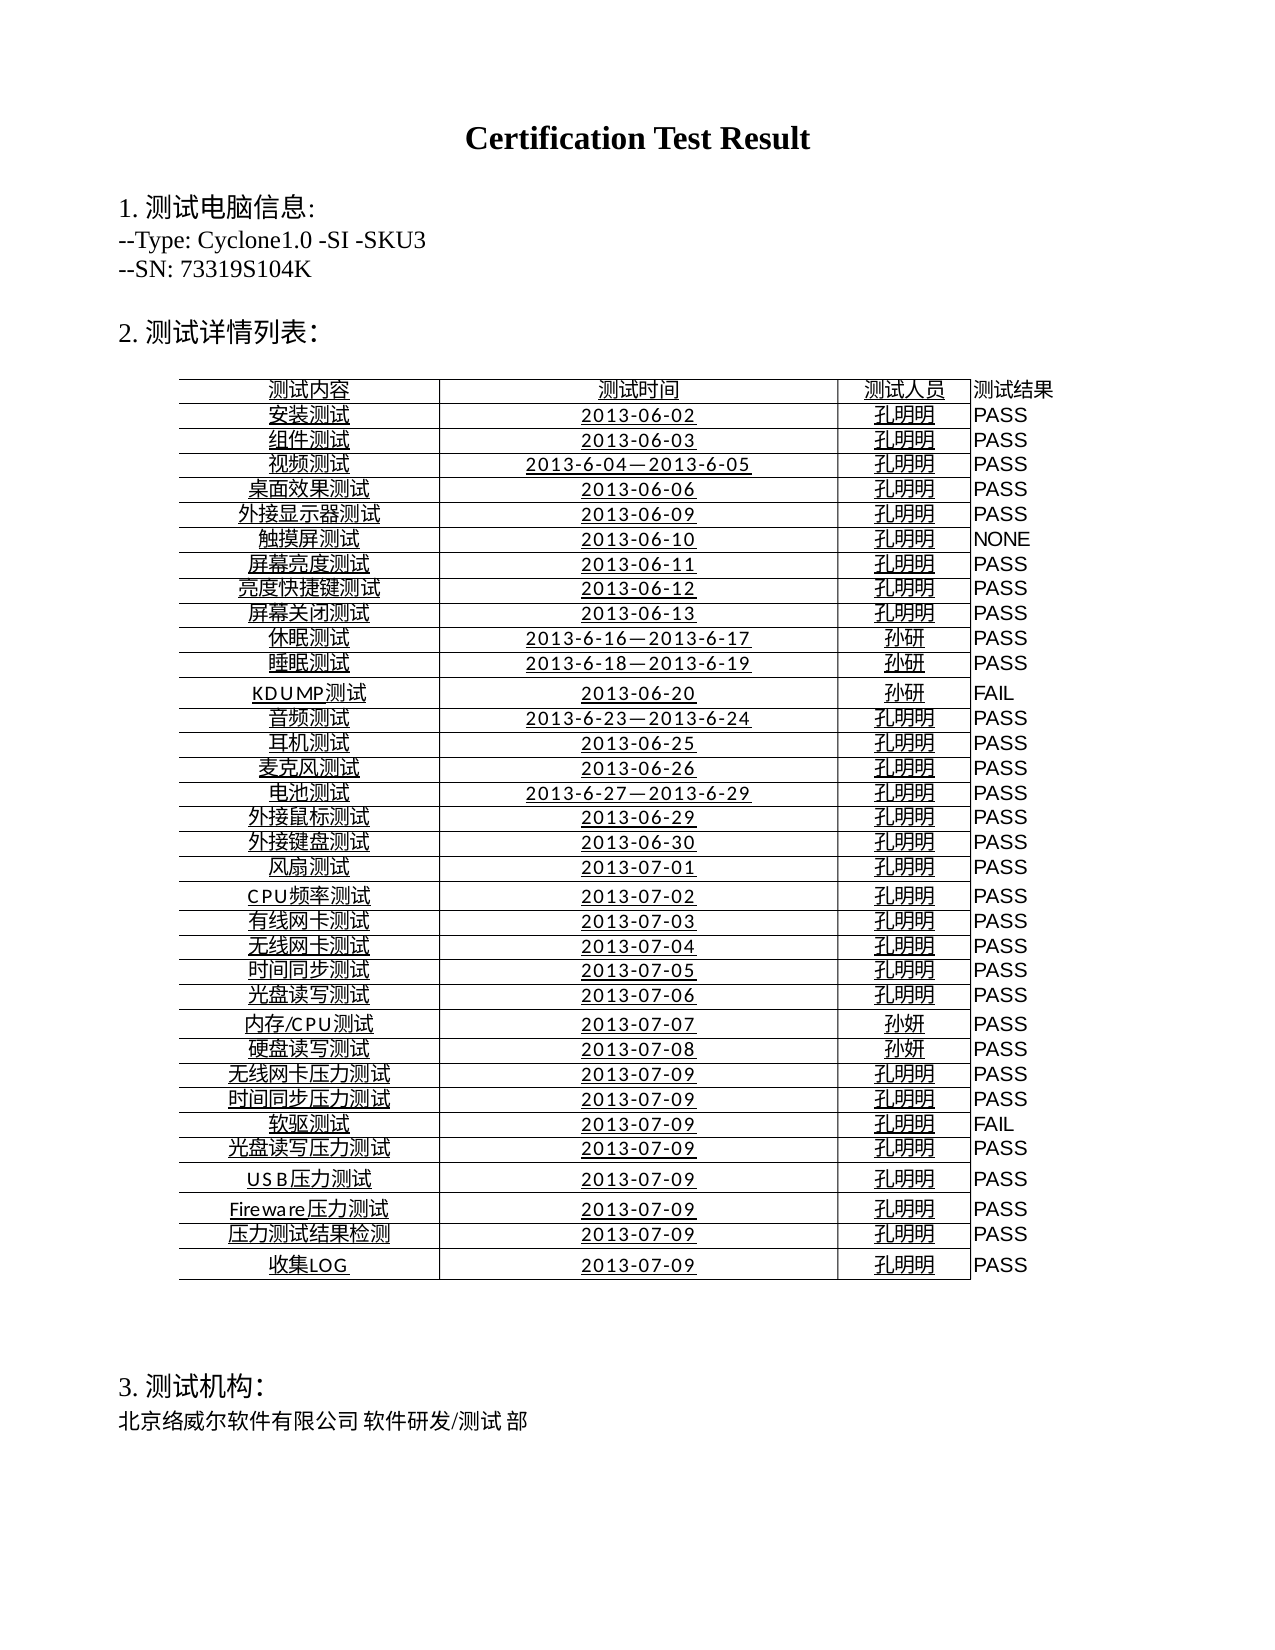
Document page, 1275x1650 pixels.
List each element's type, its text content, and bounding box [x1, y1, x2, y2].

text 1. 测试电脑信息: [118, 186, 1157, 225]
text 北京络威尔软件有限公司 软件研发/测试 部 [118, 1404, 1157, 1436]
text 3. 测试机构： [118, 1365, 1157, 1404]
text 2. 测试详情列表： [118, 311, 1157, 351]
text --SN: 73319S104K [118, 254, 1157, 283]
text --Type: Cyclone1.0 -SI -SKU3 [118, 225, 1157, 254]
